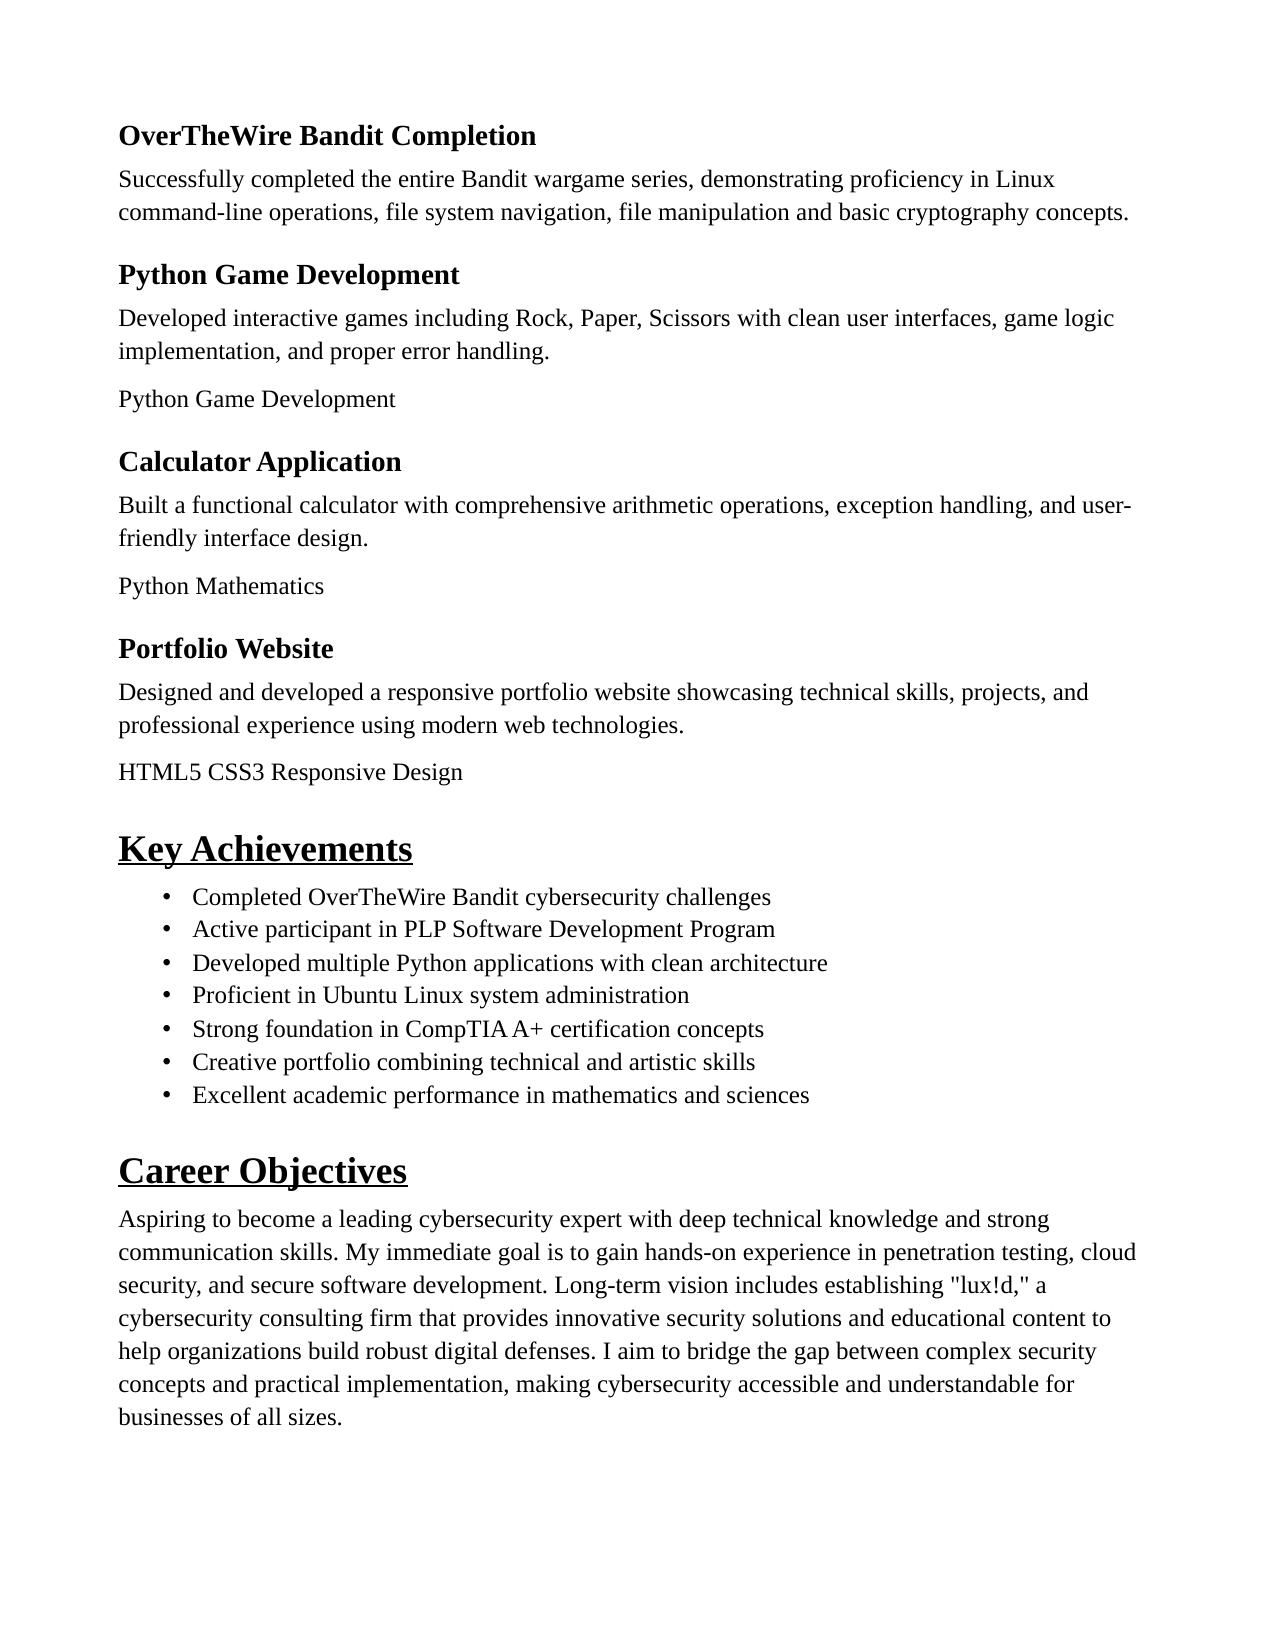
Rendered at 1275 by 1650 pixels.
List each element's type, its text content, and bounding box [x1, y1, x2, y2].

list Active participant in PLP Software Development Program [162, 914, 1157, 943]
subtitle Career Objectives [118, 1148, 1157, 1191]
text Developed interactive games including Rock, Paper, Scissors with clean user interfaces, game logic implementation, and proper error handling. [118, 303, 1157, 365]
subtitle OverTheWire Bandit Completion [118, 118, 1157, 152]
list Strong foundation in CompTIA A+ certification concepts [162, 1014, 1157, 1042]
text HTML5 CSS3 Responsive Design [118, 757, 1157, 786]
subtitle Python Game Development [118, 257, 1157, 291]
list Excellent academic performance in mathematics and sciences [162, 1080, 1157, 1108]
subtitle Key Achievements [118, 826, 1157, 869]
text Designed and developed a responsive portfolio website showcasing technical skills, projects, and professional experience using modern web technologies. [118, 677, 1157, 739]
list Developed multiple Python applications with clean architecture [162, 948, 1157, 976]
text Built a functional calculator with comprehensive arithmetic operations, exception handling, and user-friendly interface design. [118, 490, 1157, 552]
list Completed OverTheWire Bandit cybersecurity challenges [162, 882, 1157, 910]
text Aspiring to become a leading cybersecurity expert with deep technical knowledge and strong communication skills. My immediate goal is to gain hands-on experience in penetration testing, cloud security, and secure software development. Long-term vision includes establishing "lux!d," a cybersecurity consulting firm that provides innovative security solutions and educational content to help organizations build robust digital defenses. I aim to bridge the gap between complex security concepts and practical implementation, making cybersecurity accessible and understandable for businesses of all sizes. [118, 1204, 1157, 1431]
subtitle Portfolio Website [118, 631, 1157, 664]
text Successfully completed the entire Bandit wargame series, demonstrating proficiency in Linux command-line operations, file system navigation, file manipulation and basic cryptography concepts. [118, 164, 1157, 226]
text Python Mathematics [118, 571, 1157, 599]
text Python Game Development [118, 384, 1157, 413]
list Creative portfolio combining technical and artistic skills [162, 1047, 1157, 1075]
subtitle Calculator Application [118, 444, 1157, 478]
list Proficient in Ubuntu Linux system administration [162, 981, 1157, 1009]
